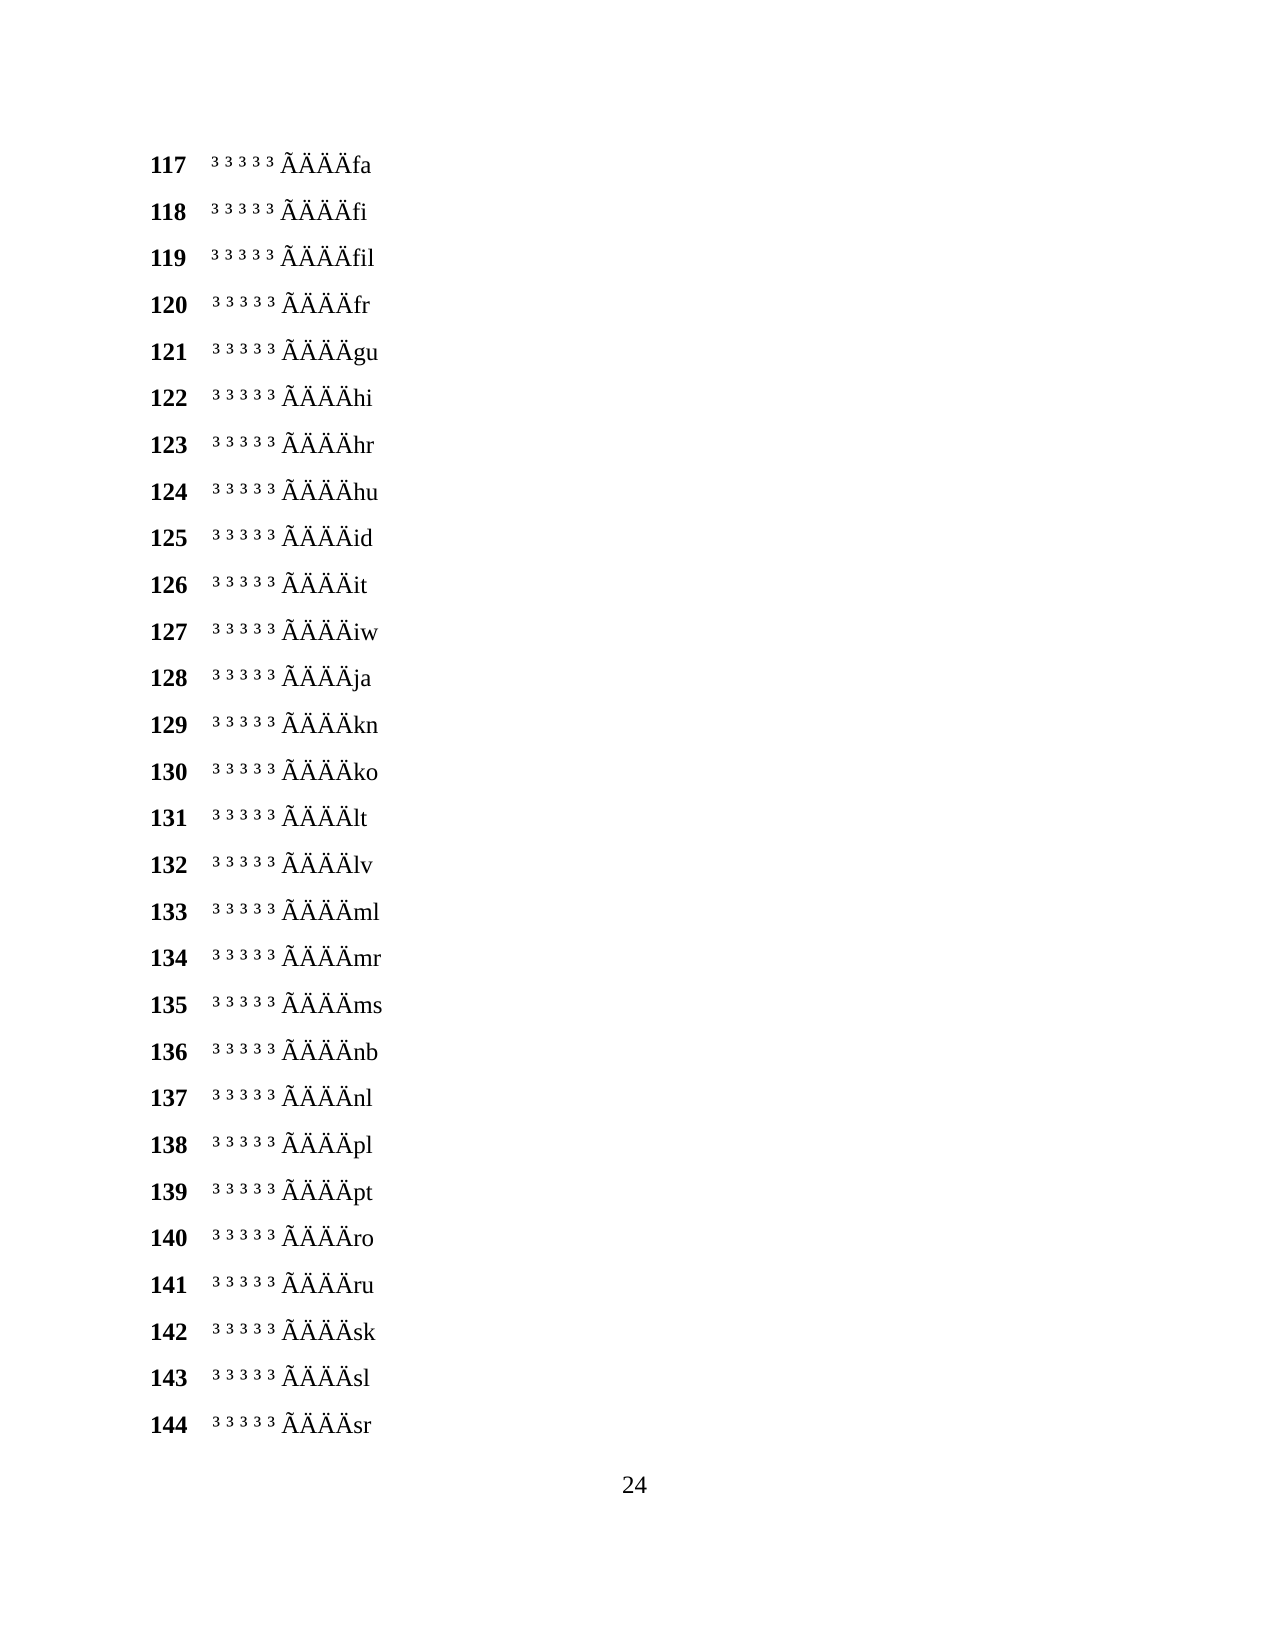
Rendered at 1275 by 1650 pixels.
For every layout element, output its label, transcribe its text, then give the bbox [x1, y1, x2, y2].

text 140 ³ ³ ³ ³ ³ ÃÄÄÄro [150, 1223, 1125, 1252]
text 126 ³ ³ ³ ³ ³ ÃÄÄÄit [150, 570, 1125, 599]
text 131 ³ ³ ³ ³ ³ ÃÄÄÄlt [150, 803, 1125, 832]
text 136 ³ ³ ³ ³ ³ ÃÄÄÄnb [150, 1037, 1125, 1065]
text 127 ³ ³ ³ ³ ³ ÃÄÄÄiw [150, 617, 1125, 645]
text 143 ³ ³ ³ ³ ³ ÃÄÄÄsl [150, 1363, 1125, 1392]
text 117 ³ ³ ³ ³ ³ ÃÄÄÄfa [150, 150, 1125, 179]
text 120 ³ ³ ³ ³ ³ ÃÄÄÄfr [150, 290, 1125, 319]
text 128 ³ ³ ³ ³ ³ ÃÄÄÄja [150, 663, 1125, 692]
text 138 ³ ³ ³ ³ ³ ÃÄÄÄpl [150, 1130, 1125, 1159]
text 141 ³ ³ ³ ³ ³ ÃÄÄÄru [150, 1270, 1125, 1299]
text 119 ³ ³ ³ ³ ³ ÃÄÄÄfil [150, 243, 1125, 272]
text 125 ³ ³ ³ ³ ³ ÃÄÄÄid [150, 523, 1125, 552]
text 144 ³ ³ ³ ³ ³ ÃÄÄÄsr [150, 1410, 1125, 1439]
text 134 ³ ³ ³ ³ ³ ÃÄÄÄmr [150, 943, 1125, 972]
text 121 ³ ³ ³ ³ ³ ÃÄÄÄgu [150, 337, 1125, 365]
text 123 ³ ³ ³ ³ ³ ÃÄÄÄhr [150, 430, 1125, 459]
text 130 ³ ³ ³ ³ ³ ÃÄÄÄko [150, 757, 1125, 785]
text 139 ³ ³ ³ ³ ³ ÃÄÄÄpt [150, 1177, 1125, 1205]
text 129 ³ ³ ³ ³ ³ ÃÄÄÄkn [150, 710, 1125, 739]
text 137 ³ ³ ³ ³ ³ ÃÄÄÄnl [150, 1083, 1125, 1112]
text 132 ³ ³ ³ ³ ³ ÃÄÄÄlv [150, 850, 1125, 879]
text 118 ³ ³ ³ ³ ³ ÃÄÄÄfi [150, 197, 1125, 225]
text 124 ³ ³ ³ ³ ³ ÃÄÄÄhu [150, 477, 1125, 505]
text 142 ³ ³ ³ ³ ³ ÃÄÄÄsk [150, 1317, 1125, 1345]
text 122 ³ ³ ³ ³ ³ ÃÄÄÄhi [150, 383, 1125, 412]
text 133 ³ ³ ³ ³ ³ ÃÄÄÄml [150, 897, 1125, 925]
text 135 ³ ³ ³ ³ ³ ÃÄÄÄms [150, 990, 1125, 1019]
